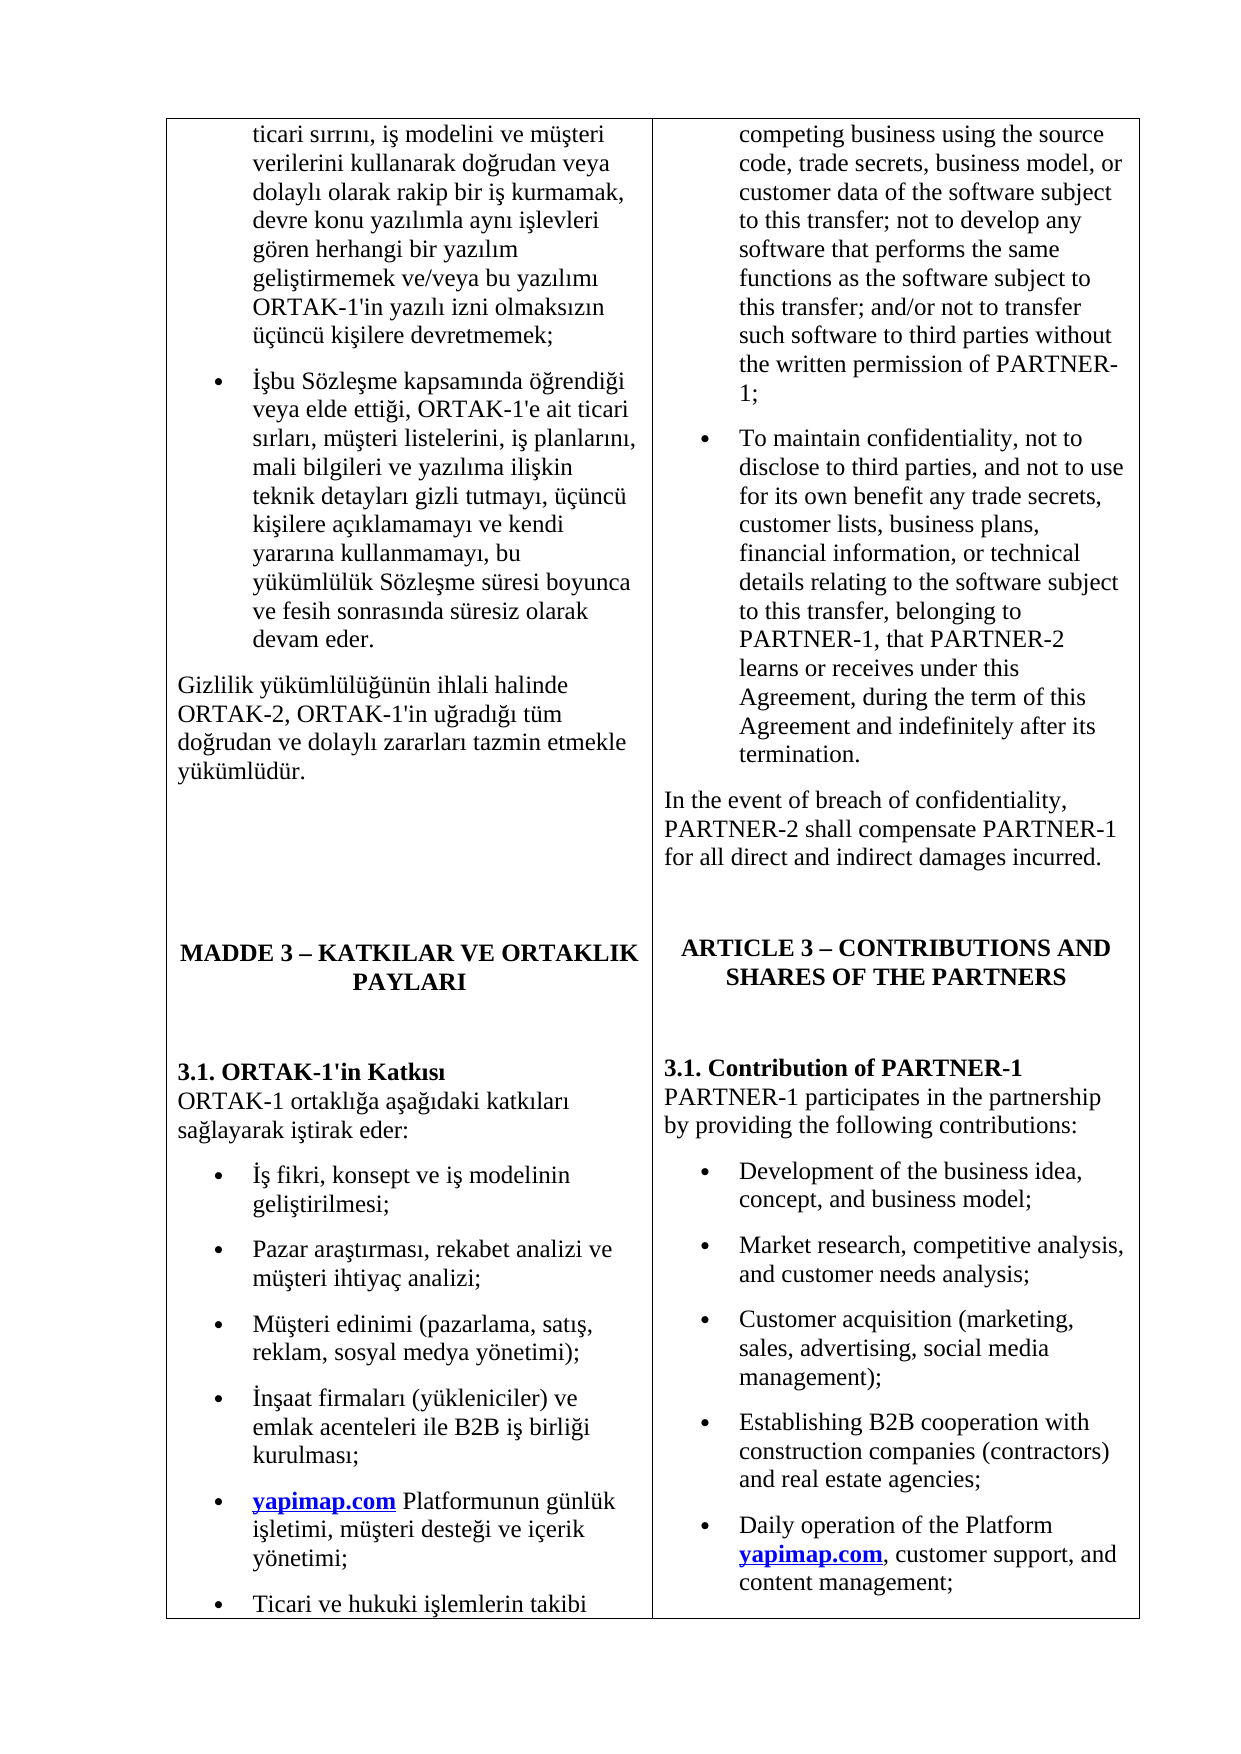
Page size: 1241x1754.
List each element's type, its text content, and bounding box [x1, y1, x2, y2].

table_header ticari sırrını, iş modelini ve müşteri verilerini kullanarak doğrudan veya dolaylı olarak rakip bir iş kurmamak, devre konu yazılımla aynı işlevleri gören herhangi bir yazılım geliştirmemek ve/veya bu yazılımı ORTAK-1'in yazılı izni olmaksızın üçüncü kişilere devretmemek; İşbu Sözleşme kapsamında öğrendiği veya elde ettiği, ORTAK-1'e ait ticari sırları, müşteri listelerini, iş planlarını, mali bilgileri ve yazılıma ilişkin teknik detayları gizli tutmayı, üçüncü kişilere açıklamamayı ve kendi yararına kullanmamayı, bu yükümlülük Sözleşme süresi boyunca ve fesih sonrasında süresiz olarak devam eder. Gizlilik yükümlülüğünün ihlali halinde ORTAK-2, ORTAK-1'in uğradığı tüm doğrudan ve dolaylı zararları tazmin etmekle yükümlüdür. MADDE 3 – KATKILAR VE ORTAKLIK PAYLARI 3.1. ORTAK-1'in Katkısı ORTAK-1 ortaklığa aşağıdaki katkıları sağlayarak iştirak eder: İş fikri, konsept ve iş modelinin geliştirilmesi; Pazar araştırması, rekabet analizi ve müşteri ihtiyaç analizi; Müşteri edinimi (pazarlama, satış, reklam, sosyal medya yönetimi); İnşaat firmaları (yükleniciler) ve emlak acenteleri ile B2B iş birliği kurulması; yapimap.com Platformunun günlük işletimi, müşteri desteği ve içerik yönetimi; Ticari ve hukuki işlemlerin takibi [167, 119, 652, 1617]
table_header PARTNERSHIP AGREEMENT ARTICLE 1 – PARTIES This Agreement is entered into by and between the following parties: PARTNER-1 (Business Idea Owner/Operator): Full name: __________________________ ID/Passport number: __________________________ Residential address: __________________________ Phone: __________________________ Email: __________________________ (hereinafter referred to as "PARTNER-1") PARTNER-2 (Software Developer/Technical Partner): Full name: __________________________ ID/Passport number: __________________________ Residential address: __________________________ Phone: __________________________ Email: __________________________ (hereinafter referred to as "PARTNER-2") PARTNER-1 and PARTNER-2 shall be jointly referred to as the "PARTNERS". ARTICLE 2 – SUBJECT MATTER OF THE AGREEMENT The subject of this Agreement is the establishment of a general partnership (ordinary partnership) by the PARTNERS under Articles 620–645 of the Turkish Code of Obligations (TCO) for the joint creation, development, operation, and profit sharing of the digital platform yapimap.com, as detailed below. Platform Description: Platform name: __________________________ Website/Domain: __________________________ Scope of activity: Displaying new construction projects (residential construction / new builds) across Turkey on an interactive map, filtering projects (location, price, area, number of rooms, etc.), creating PDF catalogs, and selling them to users via subscription. Target audience: Real estate consultants, real estate agencies, real estate investors, construction companies. The Platform yapimap.com includes all source code, object code, database structure, user interface design, graphic elements, technical documentation, and all software components to be jointly used by the Partners. The transfer of rights to the Platform is PERPETUAL (unlimited in time) and remains in effect throughout the entire duration of protection of financial rights in the software. The transfer of the Platform yapimap.com is made FREE OF CHARGE in exchange for PARTNER-2 receiving a 45% share of the profits of the Platform yapimap.com, which he created and in which he will become a partner. PARTNER-2 undertakes: Not to disrupt the operation of the Platform yapimap.com; Not to block access to the administration and management of the Platform yapimap.com; Not to sell the Platform yapimap.com without the consent of PARTNER-1; Not to create, directly or indirectly, a competing business using the source code, trade secrets, business model, or customer data of the software subject to this transfer; not to develop any software that performs the same functions as the software subject to this transfer; and/or not to transfer such software to third parties without the written permission of PARTNER-1; To maintain confidentiality, not to disclose to third parties, and not to use for its own benefit any trade secrets, customer lists, business plans, financial information, or technical details relating to the software subject to this transfer, belonging to PARTNER-1, that PARTNER-2 learns or receives under this Agreement, during the term of this Agreement and indefinitely after its termination. In the event of breach of confidentiality, PARTNER-2 shall compensate PARTNER-1 for all direct and indirect damages incurred. ARTICLE 3 – CONTRIBUTIONS AND SHARES OF THE PARTNERS 3.1. Contribution of PARTNER-1 PARTNER-1 participates in the partnership by providing the following contributions: Development of the business idea, concept, and business model; Market research, competitive analysis, and customer needs analysis; Customer acquisition (marketing, sales, advertising, social media management); Establishing B2B cooperation with construction companies (contractors) and real estate agencies; Daily operation of the Platform yapimap.com, customer support, and content management; Monitoring commercial and legal transactions (contracts, invoices, debt collection); Responsibility for the management and representation of the company to be established in the future. Contribution share of PARTNER-1: 50% 3.2. Contribution of PARTNER-2 PARTNER-2 participates in the partnership by providing the following contributions: Development of all technical infrastructure and software code (source code) of the Platform yapimap.com; Database design and management; Map integration (Google Maps / OpenStreetMap / Mapbox); Development of filtering systems; Development of PDF catalog generation mechanism; Subscription and payment system integration (www.paddle.com); Hosting, domain, SSL certificate, and server management; Technical debugging, updates, and sustainability; Development of new technical features in the future. Contribution share of PARTNER-2: 50% Note: All financial rights in the software developed by PARTNER-2 have been transferred to PARTNER-1 or the company to be established by means of a separate "Software Transfer Agreement" signed by the Parties. This Partnership Agreement regulates the share to be provided to PARTNER-2 in exchange for such transfer. Until the establishment of a joint company to manage the Platform yapimap.com, the management, administration, and financial operations of the Platform yapimap.com shall be carried out by: GLOBAL TRADE EMLAK OTOMOTİV TURİZM İNŞAAT UNLU MAMULLER YÖNETİM DANIŞMANLIĞI SANAYİ TİC. VE LTD. ŞTİ. ARTICLE 4 – PROFIT AND LOSS SHARING 4.1. Profit Sharing: The net profit derived from the partnership's activities (the amount remaining after deducting all expenses, taxes, legal obligations, and reserves set aside for contingencies) shall be distributed among the PARTNERS as follows: 4.2. Loss Sharing: Any losses arising from the partnership's activities shall be borne by PARTNER-1 and PARTNER-2 in the proportion of 50% – 50%. 4.3. Time of Profit Distribution: Profit distribution shall be made at periods unanimously agreed upon by the PARTNERS. Unless otherwise agreed, profit distribution shall be made every 1 (one) month. ARTICLE 5 – MANAGEMENT AND REPRESENTATION AUTHORITY 5.1. Ordinary Management Affairs (Day-to-day activities): The following ordinary management tasks may be performed by either PARTNER independently (TCO Article 622): Payment of technical expenses such as hosting, domain, SSL certificate, and server; Carrying out technical maintenance and updates of the Platform yapimap.com; Customer support and user management; Making marketing expenses within the monthly budget determined separately by the Parties; Invoicing and basic accounting operations; Subscription cancellations and refunds. 5.2. Extraordinary Management Affairs (Strategic decisions): The following actions require the unanimous decision of the PARTNERS: Sale, transfer, or partial/individual closure of the Platform yapimap.com; Admission of a new partner; Change in the line of business of the Platform yapimap.com; Borrowing or using credit (exceeding a set limit); Significant legal actions (filing a lawsuit, reaching a settlement, initiating enforcement proceedings); Transfer or licensing of intellectual property rights of the Platform yapimap.com (trademark, patent). ARTICLE 6 – TRANSFER OF RIGHTS UPON TERMINATION 6.1. Transfer of Rights in Case of Termination for Just Cause: If a Party leaves the partnership or terminates it for just cause due to the gross negligence of the other Partner (breach of trust, disclosure of trade secrets, intentional damage to the Platform yapimap.com, theft, fraud, commission of a crime), the departing/negligent Partner shall not receive any share, even if the share transfer period has been served, and such Partner's share shall automatically pass to the other Partner(s). ARTICLE 7 – NON-COMPETITION CLAUSE 7.1. Non-competition for PARTNER-2 (Software Developer): For a period of 2 (two) years from the date of signing this Agreement and after withdrawal from the partnership, PARTNER-2 shall not, without the written consent of PARTNER-1: Create, establish, or initiate the creation of a competing platform using the Platform yapimap.com's source code, database, business model, customer lists, or trade secrets, directly or indirectly; Enter into commercial relations with current or potential customers of the Platform yapimap.com; Disclose, sell, or transfer the Platform yapimap.com's technical information (source code, algorithms, API keys, database schema) to third parties; Develop software with the same or similar functions as the Platform yapimap.com, either on its own behalf or on behalf of a third party. 7.2. Non-competition for PARTNER-1 (Business Idea Owner): During the same period, PARTNER-1 shall not disclose or transfer the Platform yapimap.com's source code or trade secrets to third parties without the written consent of PARTNER-2. However, PARTNER-1 may create or carry on other businesses outside the activities of the Platform yapimap.com. 7.3. Breach of Non-competition Clause: A Partner who breaches the non-competition clause hereby agrees, declares, and undertakes to compensate for all direct and indirect damages arising from such breach. This penalty clause operates within the framework of Articles 179–182 of the Turkish Code of Obligations. ARTICLE 8 – CONFIDENTIALITY The Partners agree and undertake to keep confidential all information obtained by them under this Agreement (customer lists, financial data, business plans, software codes, algorithms, marketing strategies, confidential information belonging to construction companies), not to disclose it to third parties during the term of this Agreement and indefinitely after its termination, and not to use it for their own benefit. In the event of breach of confidentiality, the breaching Partner undertakes to compensate all damages incurred. ARTICLE 9 – EXPENSES All operating expenses of the partnership (hosting, domain, software licenses, advertising expenses, legal consultations, accounting, bank fees, payment system commissions, etc.) shall be covered by the Partners in a 50/50 ratio. Each Partner shall document their expenses with invoices or receipts. ARTICLE 10 – TERM AND TERMINATION 10.1. Term: This Agreement shall remain in force for an indefinite term starting from the date of signing. 10.2. Immediate Termination for Just Cause: A Party may terminate this Agreement without notice and without compensation if the other Party: Acts contrary to the terms of this Agreement; Abuses trust; Intentionally damages the Platform yapimap.com or the partnership; Commits a crime; Declares bankruptcy or becomes subject to enforcement proceedings. In such case, Article 6.1 (transfer of rights in case of termination for just cause) shall apply. ARTICLE 11 – ASSIGNMENT A Partner may not assign, transfer, or establish any rights in rem over its partnership share to a third party without the prior written consent of the other Partner. Even if consent is given, the transferee shall be bound by all provisions of this Agreement. ARTICLE 12 – DISPUTE RESOLUTION AND JURISDICTION The courts and enforcement authorities of the Republic of Turkey shall have jurisdiction over any disputes arising from the implementation or interpretation of this Agreement. The Parties agree that the courts and enforcement authorities of Antalya shall have jurisdiction over disputes arising from this Agreement. ARTICLE 13 – ENTRY INTO FORCE This Agreement shall enter into force upon signature by the Parties after they have reviewed and understood its terms. ARTICLE 14 – COPIES This Agreement has been executed in 2 (two) original copies, with 1 (one) copy provided to each Party. Both copies have equal legal force. ARTICLE 15 – APPENDICES The following documents are annexed to this Partnership Agreement and form an integral part hereof: Appendix-1: Software Transfer Agreement SIGNATURES PARTNER-1 (Business Idea Owner/Operator): Full name: __________________________ Signature: __________________________ Date: ___ / ___ / 202__ PARTNER-2 (Software Developer / Technical Partner): Full name: __________________________ Signature: __________________________ Date: ___ / ___ / 202__ [653, 119, 1139, 1617]
